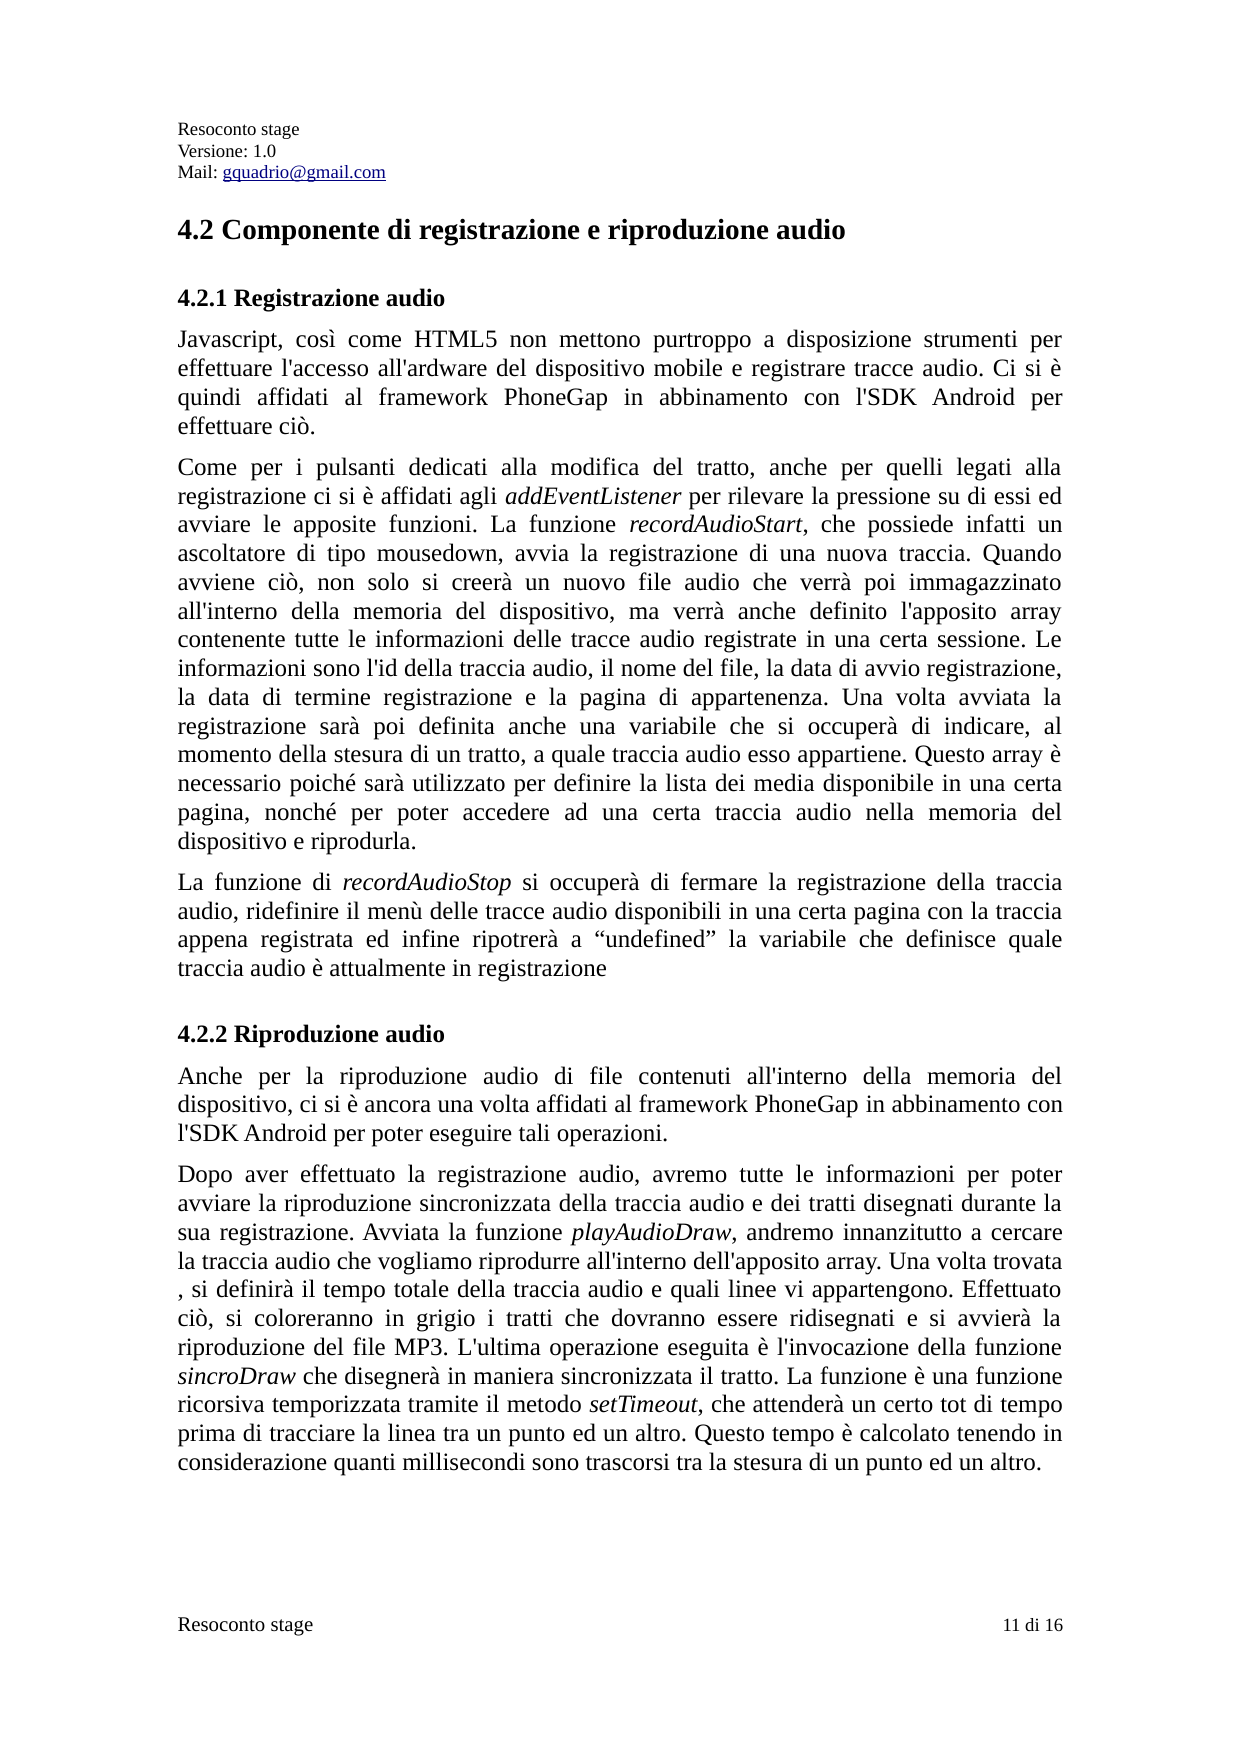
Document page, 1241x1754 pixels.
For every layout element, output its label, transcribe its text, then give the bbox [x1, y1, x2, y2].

text Anche per la riproduzione audio di file contenuti all'interno della memoria del dispositivo, ci si è ancora una volta affidati al framework PhoneGap in abbinamento con l'SDK Android per poter eseguire tali operazioni. [177, 1061, 1063, 1147]
text La funzione di recordAudioStop si occuperà di fermare la registrazione della traccia audio, ridefinire il menù delle tracce audio disponibili in una certa pagina con la traccia appena registrata ed infine ripotrerà a “undefined” la variabile che definisce quale traccia audio è attualmente in registrazione [177, 867, 1063, 982]
subtitle 4.2.1 Registrazione audio [177, 283, 1063, 312]
subtitle 4.2 Componente di registrazione e riproduzione audio [177, 212, 1063, 246]
subtitle 4.2.2 Riproduzione audio [177, 1019, 1063, 1048]
text Come per i pulsanti dedicati alla modifica del tratto, anche per quelli legati alla registrazione ci si è affidati agli addEventListener per rilevare la pressione su di essi ed avviare le apposite funzioni. La funzione recordAudioStart, che possiede infatti un ascoltatore di tipo mousedown, avvia la registrazione di una nuova traccia. Quando avviene ciò, non solo si creerà un nuovo file audio che verrà poi immagazzinato all'interno della memoria del dispositivo, ma verrà anche definito l'apposito array contenente tutte le informazioni delle tracce audio registrate in una certa sessione. Le informazioni sono l'id della traccia audio, il nome del file, la data di avvio registrazione, la data di termine registrazione e la pagina di appartenenza. Una volta avviata la registrazione sarà poi definita anche una variabile che si occuperà di indicare, al momento della stesura di un tratto, a quale traccia audio esso appartiene. Questo array è necessario poiché sarà utilizzato per definire la lista dei media disponibile in una certa pagina, nonché per poter accedere ad una certa traccia audio nella memoria del dispositivo e riprodurla. [177, 452, 1063, 854]
text Javascript, così come HTML5 non mettono purtroppo a disposizione strumenti per effettuare l'accesso all'ardware del dispositivo mobile e registrare tracce audio. Ci si è quindi affidati al framework PhoneGap in abbinamento con l'SDK Android per effettuare ciò. [177, 324, 1063, 439]
text Dopo aver effettuato la registrazione audio, avremo tutte le informazioni per poter avviare la riproduzione sincronizzata della traccia audio e dei tratti disegnati durante la sua registrazione. Avviata la funzione playAudioDraw, andremo innanzitutto a cercare la traccia audio che vogliamo riprodurre all'interno dell'apposito array. Una volta trovata , si definirà il tempo totale della traccia audio e quali linee vi appartengono. Effettuato ciò, si coloreranno in grigio i tratti che dovranno essere ridisegnati e si avvierà la riproduzione del file MP3. L'ultima operazione eseguita è l'invocazione della funzione sincroDraw che disegnerà in maniera sincronizzata il tratto. La funzione è una funzione ricorsiva temporizzata tramite il metodo setTimeout, che attenderà un certo tot di tempo prima di tracciare la linea tra un punto ed un altro. Questo tempo è calcolato tenendo in considerazione quanti millisecondi sono trascorsi tra la stesura di un punto ed un altro. [177, 1159, 1063, 1476]
